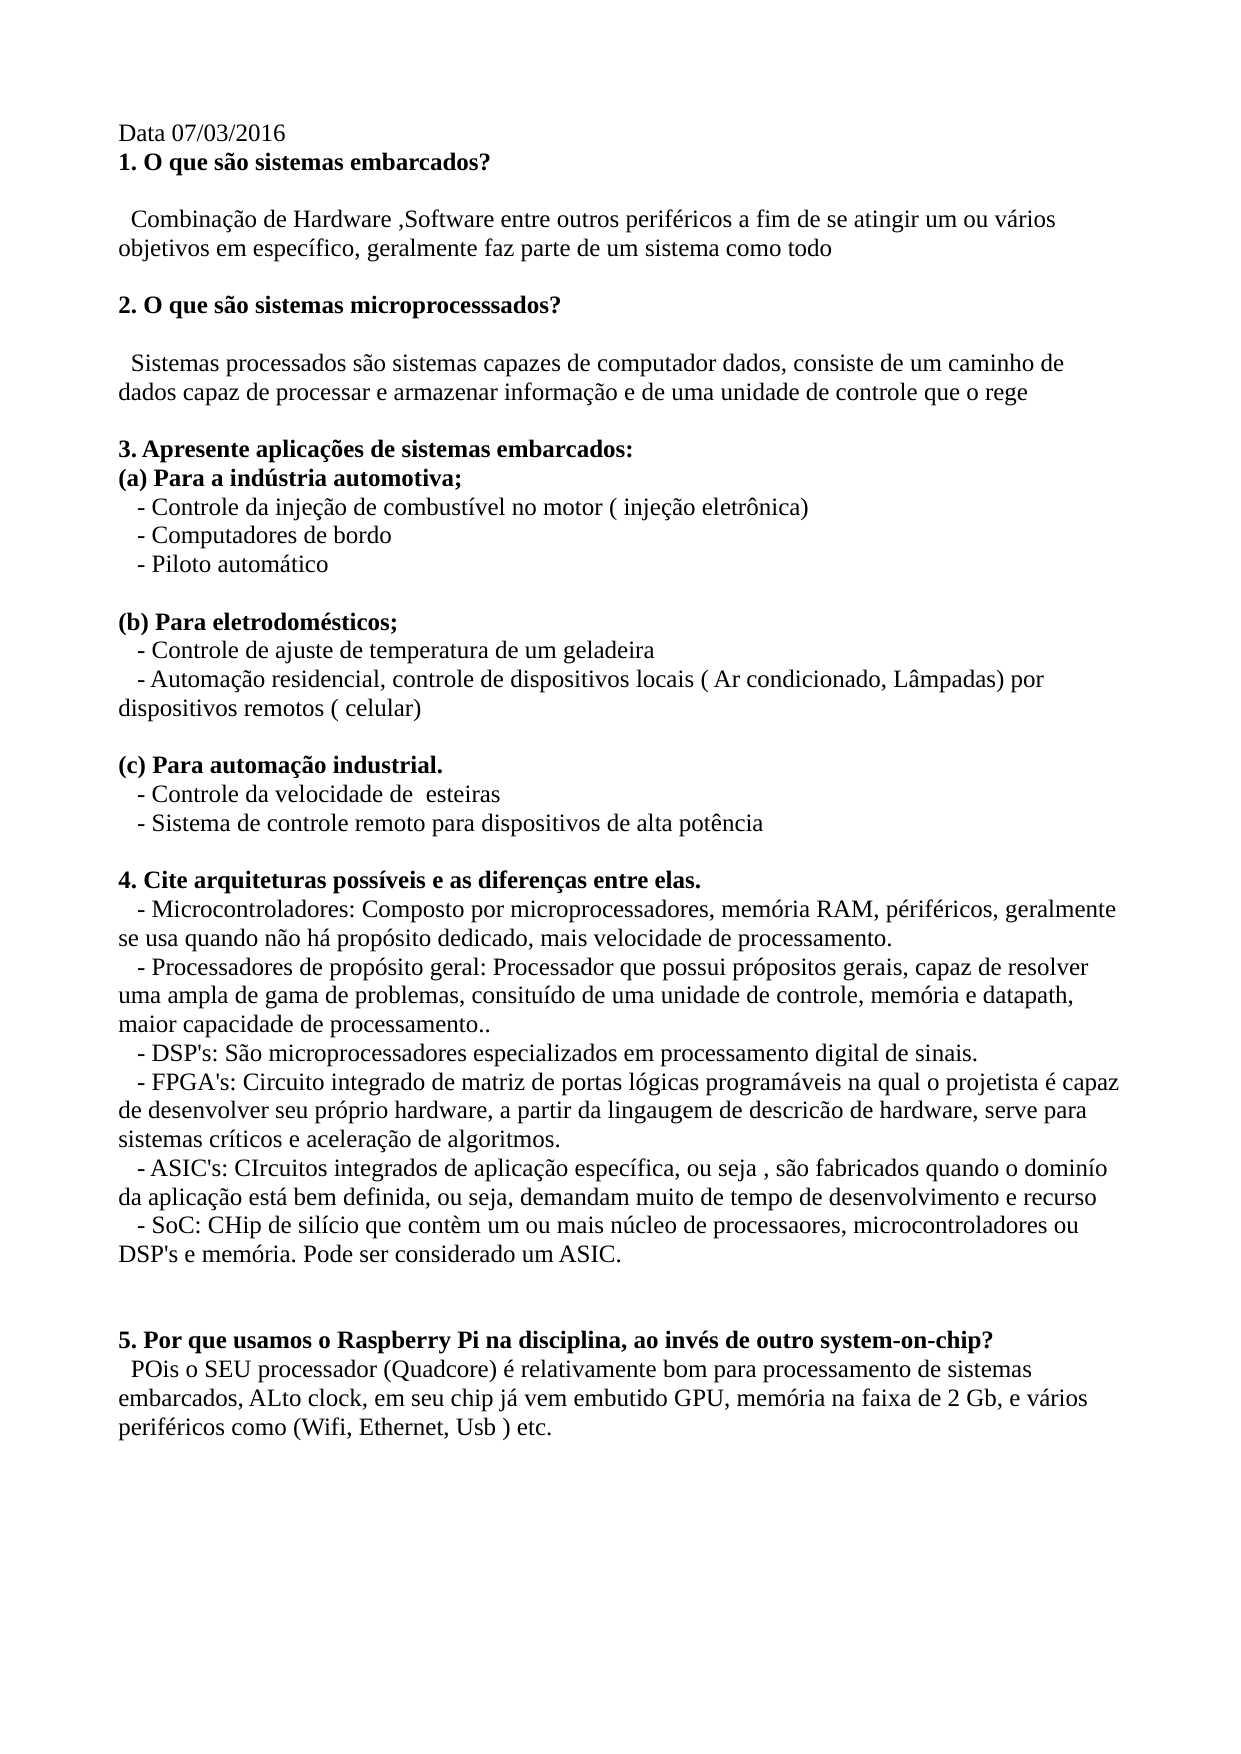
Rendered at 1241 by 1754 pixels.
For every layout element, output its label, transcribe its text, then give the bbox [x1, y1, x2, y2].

text Data 07/03/2016 [118, 118, 1122, 147]
text - Computadores de bordo [118, 521, 1122, 549]
text 1. O que são sistemas embarcados? [118, 147, 1122, 176]
text 2. O que são sistemas microprocesssados? [118, 291, 1122, 319]
text - ASIC's: CIrcuitos integrados de aplicação específica, ou seja , são fabricados quando o dominío da aplicação está bem definida, ou seja, demandam muito de tempo de desenvolvimento e recurso [118, 1153, 1122, 1211]
text - Processadores de propósito geral: Processador que possui própositos gerais, capaz de resolver uma ampla de gama de problemas, consituído de uma unidade de controle, memória e datapath, maior capacidade de processamento.. [118, 952, 1122, 1038]
text (b) Para eletrodomésticos; [118, 607, 1122, 636]
text - SoC: CHip de silício que contèm um ou mais núcleo de processaores, microcontroladores ou DSP's e memória. Pode ser considerado um ASIC. [118, 1211, 1122, 1268]
text 4. Cite arquiteturas possíveis e as diferenças entre elas. [118, 866, 1122, 894]
text - Sistema de controle remoto para dispositivos de alta potência [118, 808, 1122, 837]
text Sistemas processados são sistemas capazes de computador dados, consiste de um caminho de dados capaz de processar e armazenar informação e de uma unidade de controle que o rege [118, 348, 1122, 406]
text (a) Para a indústria automotiva; [118, 463, 1122, 492]
text - FPGA's: Circuito integrado de matriz de portas lógicas programáveis na qual o projetista é capaz de desenvolver seu próprio hardware, a partir da lingaugem de descricão de hardware, serve para sistemas críticos e aceleração de algoritmos. [118, 1067, 1122, 1153]
text - DSP's: São microprocessadores especializados em processamento digital de sinais. [118, 1038, 1122, 1067]
text - Controle da velocidade de esteiras [118, 779, 1122, 808]
text POis o SEU processador (Quadcore) é relativamente bom para processamento de sistemas embarcados, ALto clock, em seu chip já vem embutido GPU, memória na faixa de 2 Gb, e vários periféricos como (Wifi, Ethernet, Usb ) etc. [118, 1354, 1122, 1441]
text - Automação residencial, controle de dispositivos locais ( Ar condicionado, Lâmpadas) por dispositivos remotos ( celular) [118, 664, 1122, 722]
text - Piloto automático [118, 549, 1122, 578]
text 3. Apresente aplicações de sistemas embarcados: [118, 434, 1122, 463]
text - Controle de ajuste de temperatura de um geladeira [118, 636, 1122, 664]
text - Controle da injeção de combustível no motor ( injeção eletrônica) [118, 492, 1122, 521]
text (c) Para automação industrial. [118, 751, 1122, 779]
text Combinação de Hardware ,Software entre outros periféricos a fim de se atingir um ou vários objetivos em específico, geralmente faz parte de um sistema como todo [118, 204, 1122, 262]
text 5. Por que usamos o Raspberry Pi na disciplina, ao invés de outro system-on-chip? [118, 1326, 1122, 1354]
text - Microcontroladores: Composto por microprocessadores, memória RAM, périféricos, geralmente se usa quando não há propósito dedicado, mais velocidade de processamento. [118, 894, 1122, 952]
